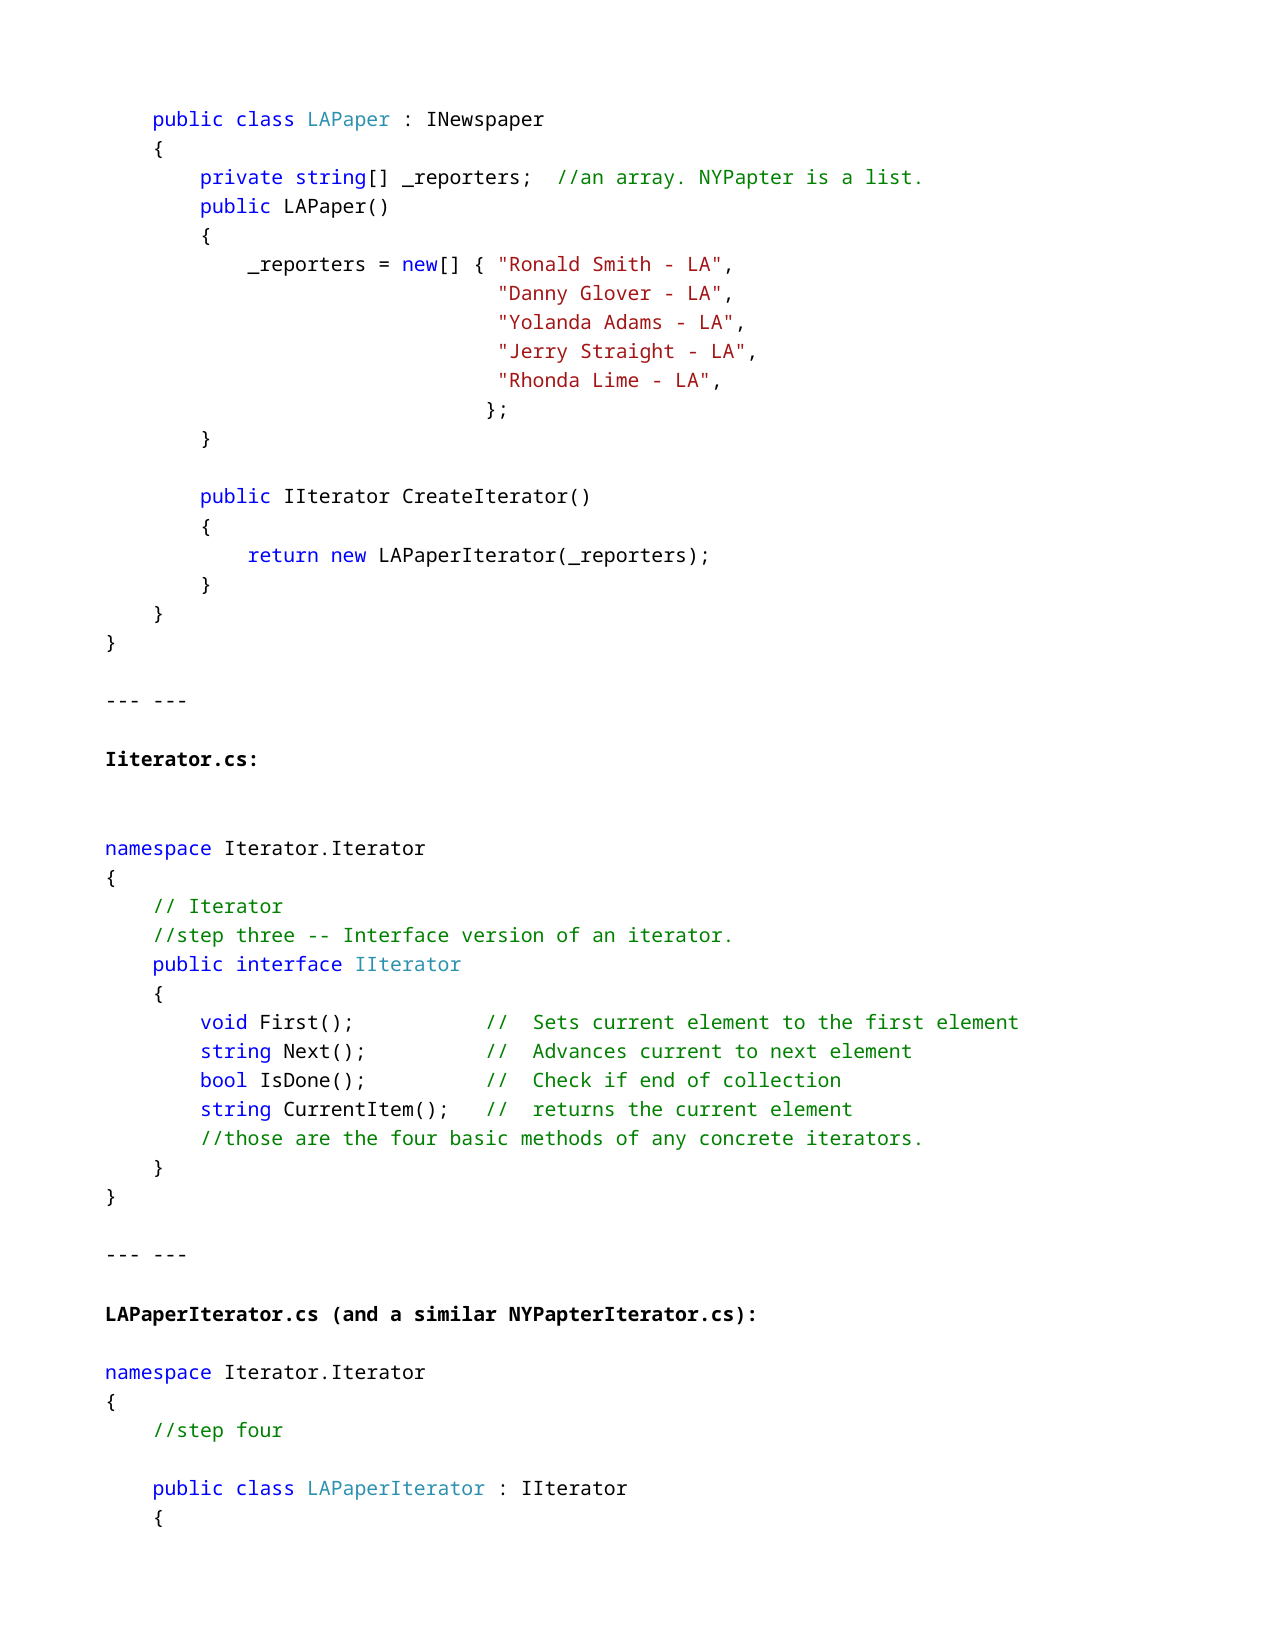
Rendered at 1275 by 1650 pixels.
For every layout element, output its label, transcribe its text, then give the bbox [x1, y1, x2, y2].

text } [105, 1153, 1170, 1181]
text bool IsDone(); // Check if end of collection [105, 1066, 1170, 1093]
text { [105, 134, 1170, 161]
text public LAPaper() [105, 192, 1170, 219]
text { [105, 221, 1170, 248]
text } [105, 1183, 1170, 1209]
text { [105, 863, 1170, 890]
text { [105, 512, 1170, 539]
text { [105, 979, 1170, 1006]
text { [105, 1387, 1170, 1414]
text Iiterator.cs: [105, 746, 1170, 772]
text } [105, 599, 1170, 626]
text public IIterator CreateIterator() [105, 483, 1170, 510]
text } [105, 425, 1170, 452]
text string CurrentItem(); // returns the current element [105, 1095, 1170, 1122]
text void First(); // Sets current element to the first element [105, 1008, 1170, 1035]
text //those are the four basic methods of any concrete iterators. [105, 1124, 1170, 1151]
text }; [105, 396, 1170, 423]
text public class LAPaper : INewspaper [105, 105, 1170, 132]
text LAPaperIterator.cs (and a similar NYPapterIterator.cs): [105, 1300, 1170, 1327]
text "Danny Glover - LA", [105, 279, 1170, 306]
text //step three -- Interface version of an iterator. [105, 921, 1170, 948]
text --- --- [105, 1241, 1170, 1268]
text namespace Iterator.Iterator [105, 1358, 1170, 1385]
text namespace Iterator.Iterator [105, 834, 1170, 861]
text return new LAPaperIterator(_reporters); [105, 541, 1170, 568]
text --- --- [105, 686, 1170, 713]
text { [105, 1503, 1170, 1530]
text "Jerry Straight - LA", [105, 337, 1170, 364]
text "Rhonda Lime - LA", [105, 367, 1170, 393]
text } [105, 628, 1170, 655]
text // Iterator [105, 892, 1170, 919]
text "Yolanda Adams - LA", [105, 308, 1170, 335]
text } [105, 570, 1170, 597]
text private string[] _reporters; //an array. NYPapter is a list. [105, 163, 1170, 190]
text public interface IIterator [105, 950, 1170, 977]
text public class LAPaperIterator : IIterator [105, 1474, 1170, 1501]
text string Next(); // Advances current to next element [105, 1037, 1170, 1064]
text //step four [105, 1416, 1170, 1443]
text _reporters = new[] { "Ronald Smith - LA", [105, 250, 1170, 277]
